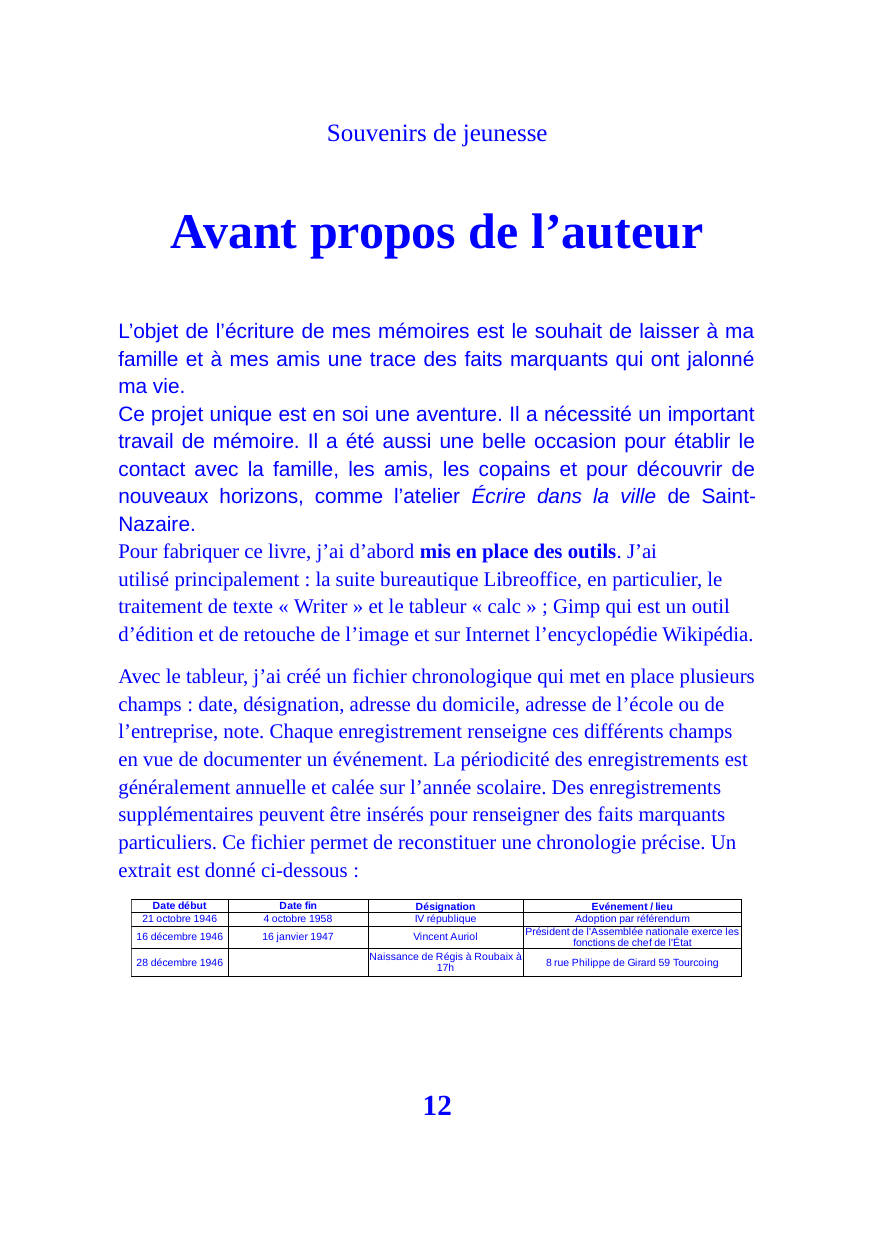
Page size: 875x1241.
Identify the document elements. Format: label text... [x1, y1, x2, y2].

text Ce projet unique est en soi une aventure. Il a nécessité un important travail de mémoire. Il a été aussi une belle occasion pour établir le contact avec la famille, les amis, les copains et pour découvrir de nouveaux horizons, comme l’atelier Écrire dans la ville de Saint- Nazaire. [118, 402, 756, 536]
text L’objet de l’écriture de mes mémoires est le souhait de laisser à ma famille et à mes amis une trace des faits marquants qui ont jalonné ma vie. [118, 319, 756, 398]
subtitle Avant propos de l’auteur [118, 201, 756, 259]
text Avec le tableur, j’ai créé un fichier chronologique qui met en place plusieurs champs : date, désignation, adresse du domicile, adresse de l’école ou de l’entreprise, note. Chaque enregistrement renseigne ces différents champs en vue de documenter un événement. La périodicité des enregistrements est généralement annuelle et calée sur l’année scolaire. Des enregistrements supplémentaires peuvent être insérés pour renseigner des faits marquants particuliers. Ce fichier permet de reconstituer une chronologie précise. Un extrait est donné ci-dessous : [118, 664, 756, 882]
text Pour fabriquer ce livre, j’ai d’abord mis en place des outils. J’ai utilisé principalement : la suite bureautique Libreoffice, en particulier, le traitement de texte « Writer » et le tableur « calc » ; Gimp qui est un outil d’édition et de retouche de l’image et sur Internet l’encyclopédie Wikipédia. [118, 539, 756, 646]
